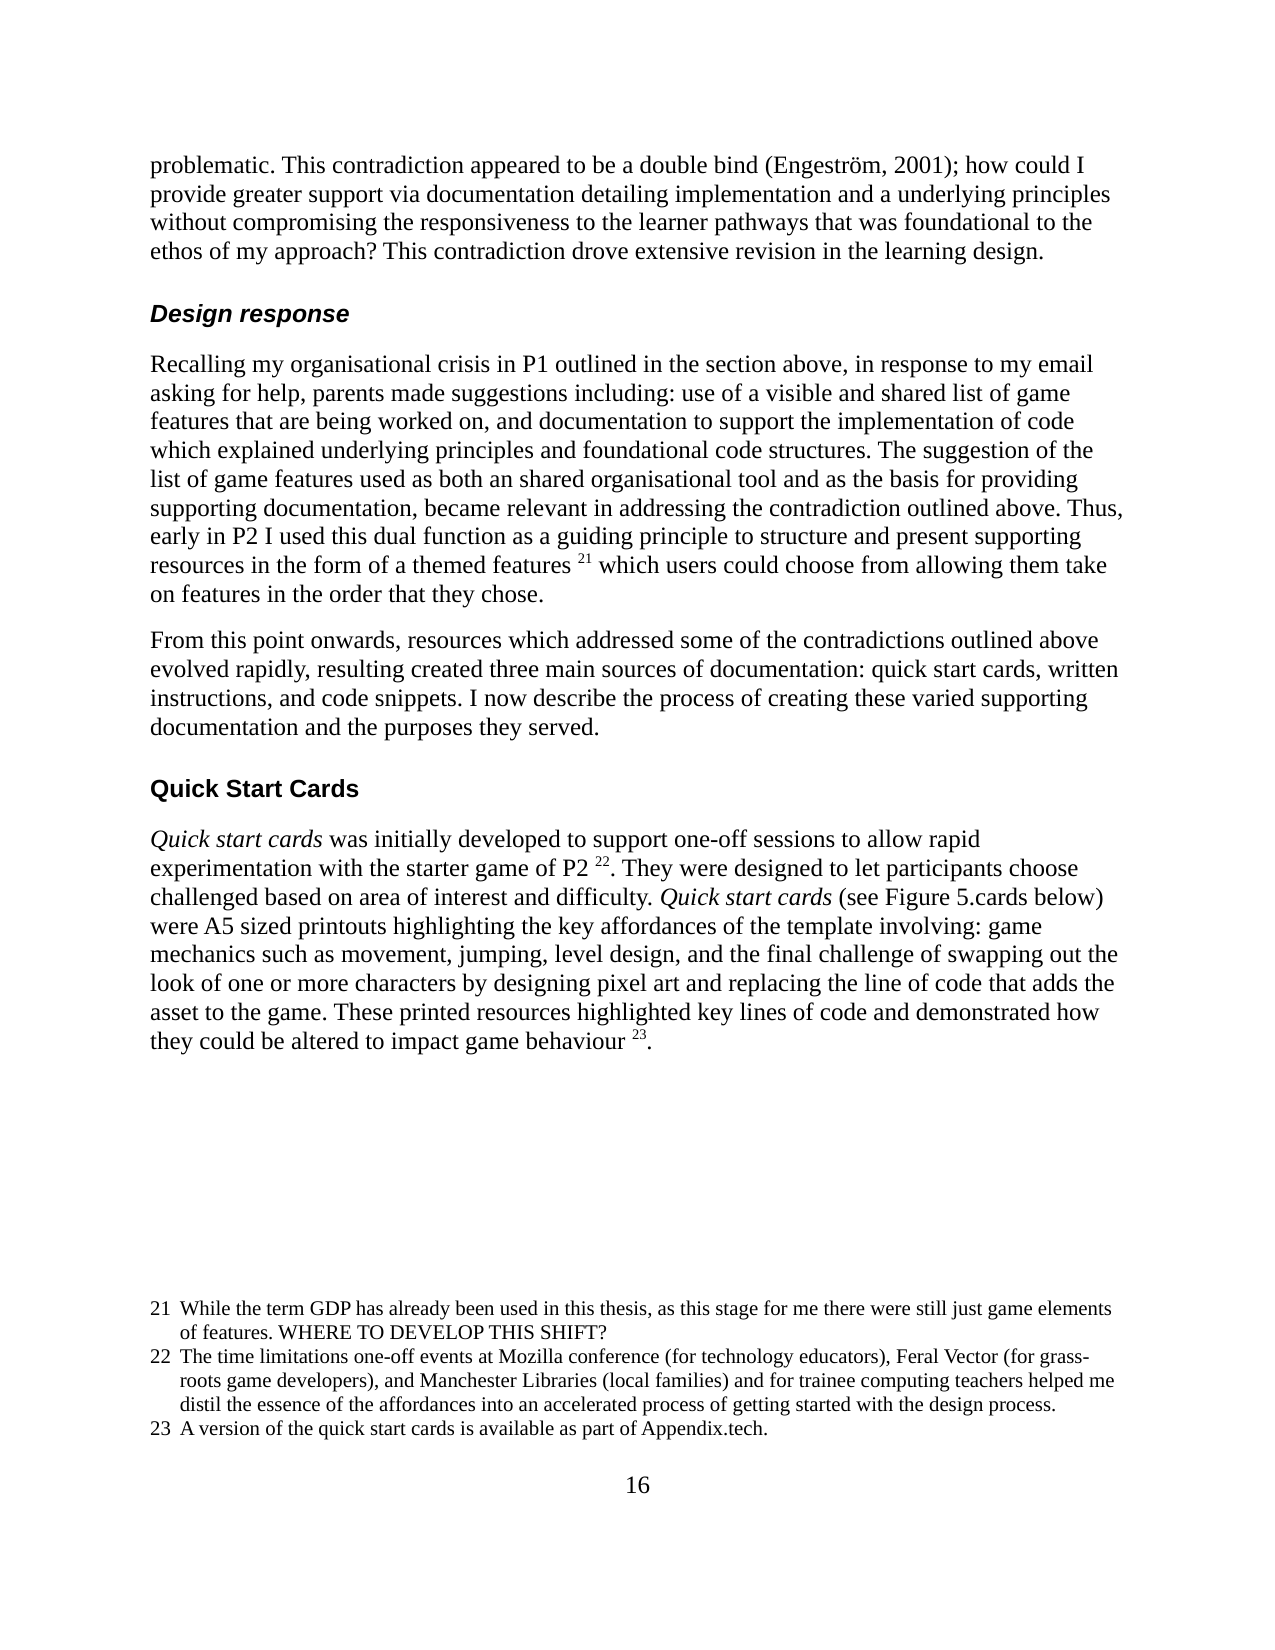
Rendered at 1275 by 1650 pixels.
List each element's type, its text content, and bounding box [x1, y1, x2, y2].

text problematic. This contradiction appeared to be a double bind (Engeström, 2001); how could I provide greater support via documentation detailing implementation and a underlying principles without compromising the responsiveness to the learner pathways that was foundational to the ethos of my approach? This contradiction drove extensive revision in the learning design. [150, 150, 1125, 265]
text While the term GDP has already been used in this thesis, as this stage for me there were still just game elements of features. WHERE TO DEVELOP THIS SHIFT? [150, 1296, 1125, 1344]
subtitle Design response [150, 299, 1125, 327]
text Recalling my organisational crisis in P1 outlined in the section above, in response to my email asking for help, parents made suggestions including: use of a visible and shared list of game features that are being worked on, and documentation to support the implementation of code which explained underlying principles and foundational code structures. The suggestion of the list of game features used as both an shared organisational tool and as the basis for providing supporting documentation, became relevant in addressing the contradiction outlined above. Thus, early in P2 I used this dual function as a guiding principle to structure and present supporting resources in the form of a themed features which users could choose from allowing them take on features in the order that they chose. [150, 349, 1125, 608]
subtitle Quick Start Cards [150, 774, 1125, 803]
text A version of the quick start cards is available as part of Appendix.tech. [150, 1416, 1125, 1440]
text Quick start cards was initially developed to support one-off sessions to allow rapid experimentation with the starter game of P2 . They were designed to let participants choose challenged based on area of interest and difficulty. Quick start cards (see Figure 5.cards below) were A5 sized printouts highlighting the key affordances of the template involving: game mechanics such as movement, jumping, level design, and the final challenge of swapping out the look of one or more characters by designing pixel art and replacing the line of code that adds the asset to the game. These printed resources highlighted key lines of code and demonstrated how they could be altered to impact game behaviour . [150, 824, 1125, 1054]
text From this point onwards, resources which addressed some of the contradictions outlined above evolved rapidly, resulting created three main sources of documentation: quick start cards, written instructions, and code snippets. I now describe the process of creating these varied supporting documentation and the purposes they served. [150, 626, 1125, 741]
text The time limitations one-off events at Mozilla conference (for technology educators), Feral Vector (for grass-roots game developers), and Manchester Libraries (local families) and for trainee computing teachers helped me distil the essence of the affordances into an accelerated process of getting started with the design process. [150, 1344, 1125, 1416]
